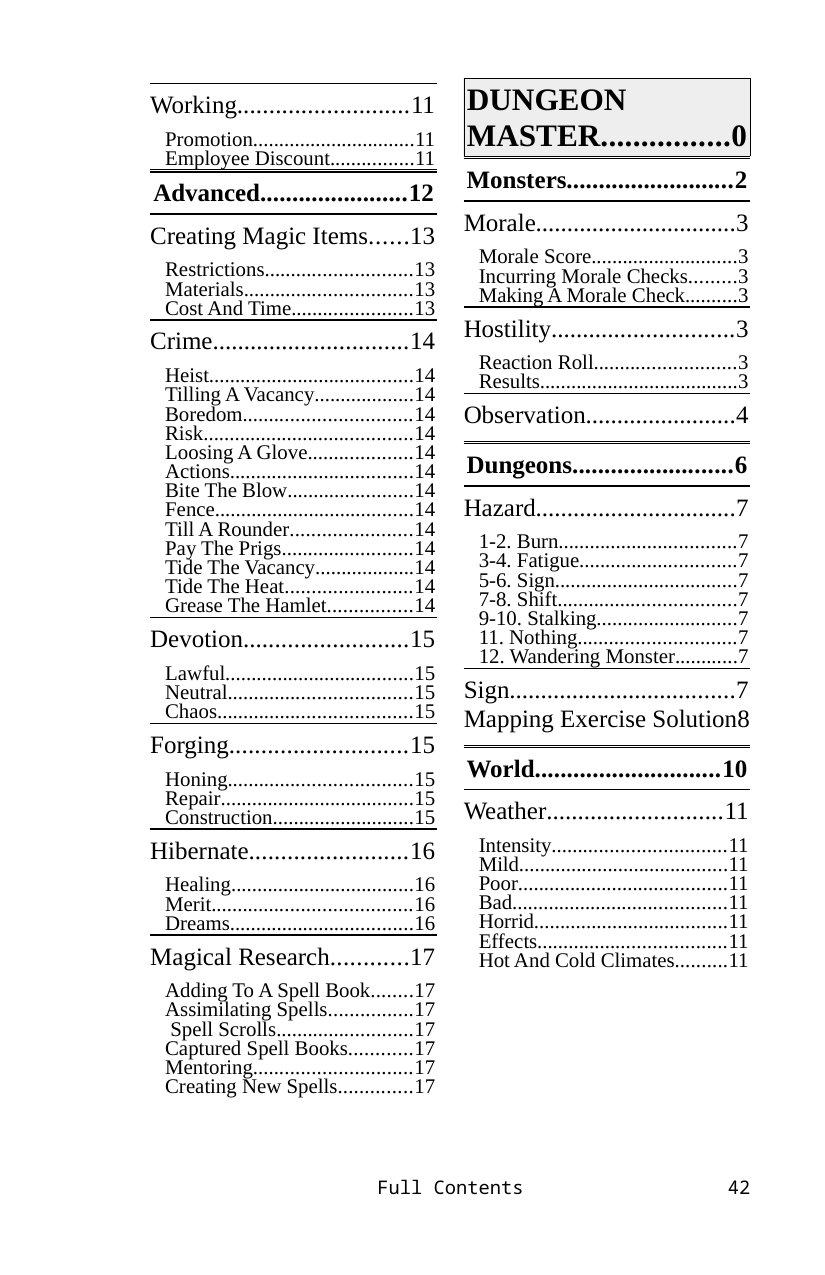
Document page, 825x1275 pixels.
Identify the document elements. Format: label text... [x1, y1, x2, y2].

text Making a Morale Check 3 [478, 287, 750, 306]
text 11. Nothing 7 [478, 629, 750, 648]
text Mentoring 17 [165, 1059, 437, 1078]
text Merit 16 [165, 896, 437, 915]
text Neutral 15 [165, 684, 437, 703]
text working 11 [150, 84, 437, 128]
text ​Fence 14 [165, 502, 437, 521]
text Restrictions 13 [165, 262, 437, 281]
text Dungeon Master 0 [465, 79, 750, 156]
text Incurring Morale Checks 3 [478, 268, 750, 287]
text Morale Score 3 [478, 248, 750, 268]
text Effects 11 [478, 933, 750, 952]
text Captured Spell Books 17 [165, 1040, 437, 1059]
text Forging 15 [150, 724, 437, 768]
text 5-6. Sign 7 [478, 572, 750, 591]
text World 10 [463, 748, 750, 782]
text Monsters 2 [463, 159, 750, 194]
text 12. Wandering Monster 7 [478, 648, 750, 667]
text 1-2. Burn 7 [478, 533, 750, 552]
text Chaos 15 [165, 703, 437, 722]
text morale 3 [463, 201, 750, 246]
text Dreams 16 [165, 915, 437, 934]
text Loosing a Glove 14 [165, 444, 437, 463]
text Heist 14 [165, 367, 437, 387]
text creating magic Items 13 [150, 215, 437, 258]
text Pay the Prigs 14 [165, 540, 437, 559]
text Weather 11 [463, 790, 750, 834]
text Construction 15 [165, 809, 437, 828]
text Tide the Heat 14 [165, 578, 437, 597]
text Bad 11 [478, 894, 750, 913]
text Honing 15 [165, 771, 437, 790]
text Bite the Blow 14 [165, 482, 437, 502]
text Grease the Hamlet 14 [165, 597, 437, 617]
text crime 14 [150, 321, 437, 364]
text Spell Scrolls 17 [165, 1021, 437, 1040]
text Magical Research 17 [150, 936, 437, 979]
text Cost and Time 13 [165, 300, 437, 319]
text Lawful 15 [165, 665, 437, 684]
text 9-10. Stalking 7 [478, 610, 750, 629]
text Poor 11 [478, 875, 750, 894]
text Assimilating spells 17 [165, 1002, 437, 1021]
text Healing 16 [165, 877, 437, 896]
text Actions 14 [165, 463, 437, 482]
text Employee Discount 11 [165, 150, 437, 169]
text Hostility 3 [463, 307, 750, 351]
text Boredom 14 [165, 406, 437, 425]
text Results 3 [478, 373, 750, 393]
text Tide the Vacancy 14 [165, 559, 437, 578]
text Sign 7 [463, 669, 750, 696]
text Materials 13 [165, 281, 437, 300]
text Till a Rounder 14 [165, 521, 437, 540]
text Adding to a spell book 17 [165, 982, 437, 1002]
text Promotion 11 [165, 131, 437, 150]
text Intensity 11 [478, 837, 750, 856]
text Mapping Exercise Solution 8 [463, 696, 750, 742]
text Hazard 7 [463, 486, 750, 530]
text Creating New Spells 17 [165, 1078, 437, 1097]
text 7-8. Shift 7 [478, 591, 750, 610]
text Risk 14 [165, 425, 437, 444]
text Repair 15 [165, 790, 437, 809]
text Observation 4 [463, 394, 750, 438]
text Horrid 11 [478, 913, 750, 933]
text Dungeons 6 [463, 444, 750, 479]
text Mild 11 [478, 856, 750, 875]
text hibernate 16 [150, 830, 437, 873]
text Devotion 15 [150, 618, 437, 662]
text Advanced 12 [150, 173, 437, 207]
text 3-4. Fatigue 7 [478, 552, 750, 572]
text Tilling a Vacancy 14 [165, 387, 437, 406]
text Reaction Roll 3 [478, 354, 750, 373]
text Hot and Cold Climates 11 [478, 952, 750, 971]
